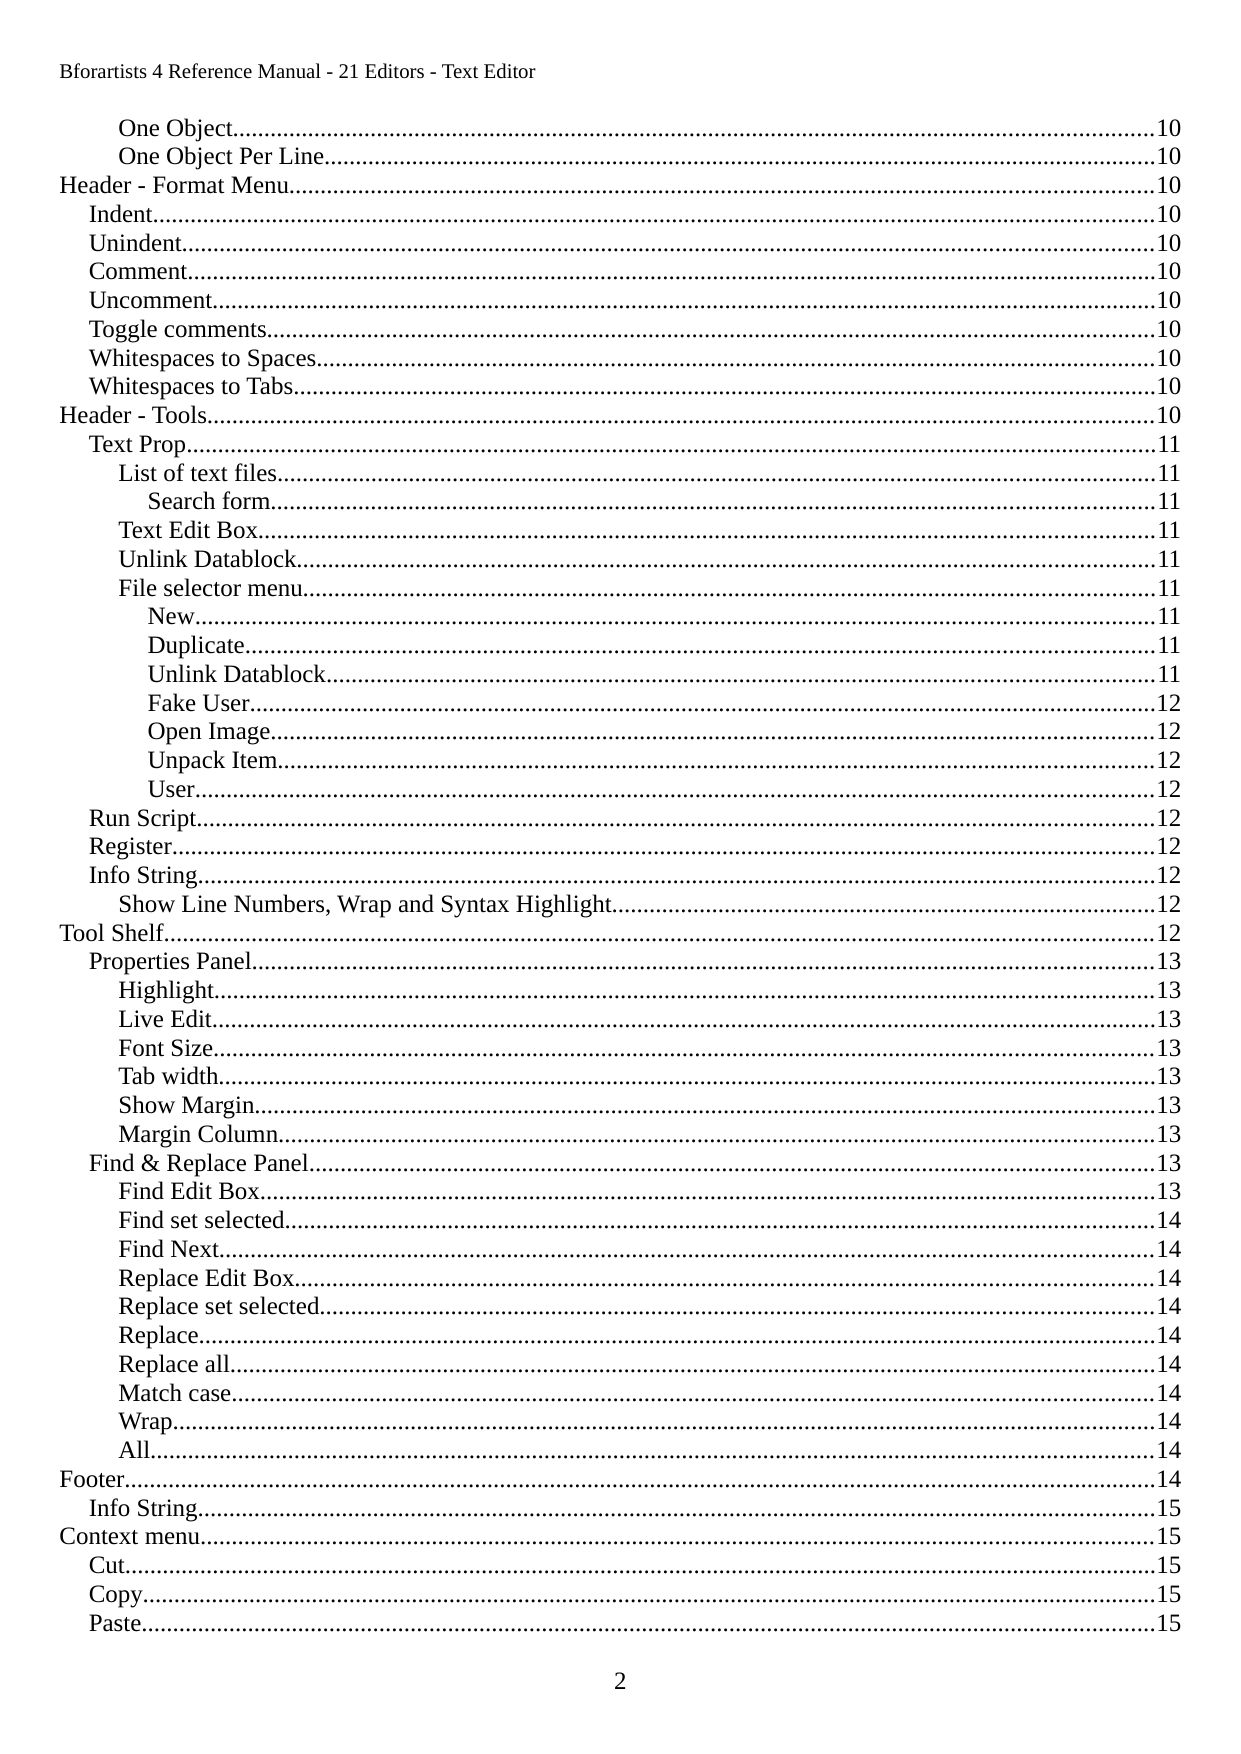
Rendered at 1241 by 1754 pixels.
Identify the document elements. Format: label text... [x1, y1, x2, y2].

text Find Next 14 [118, 1234, 1181, 1263]
text Info String 15 [88, 1493, 1181, 1521]
text File selector menu 11 [118, 573, 1181, 601]
text User 12 [147, 774, 1181, 803]
text Indent 10 [88, 199, 1181, 228]
text Copy 15 [88, 1579, 1181, 1608]
text Show Margin 13 [118, 1090, 1181, 1119]
text Fake User 12 [147, 688, 1181, 716]
text Text Edit Box 11 [118, 515, 1181, 544]
text Register 12 [88, 831, 1181, 860]
text Unindent 10 [88, 228, 1181, 256]
text Find set selected 14 [118, 1205, 1181, 1234]
text Whitespaces to Spaces 10 [88, 343, 1181, 371]
text Match case 14 [118, 1378, 1181, 1406]
text Comment 10 [88, 256, 1181, 285]
text Margin Column 13 [118, 1119, 1181, 1148]
text Run Script 12 [88, 803, 1181, 831]
text Replace set selected 14 [118, 1291, 1181, 1320]
text Paste 15 [88, 1608, 1181, 1636]
text Tab width 13 [118, 1061, 1181, 1090]
text Find Edit Box 13 [118, 1176, 1181, 1205]
text Highlight 13 [118, 975, 1181, 1004]
text Properties Panel 13 [88, 946, 1181, 975]
text Search form 11 [147, 486, 1181, 515]
text Header - Tools 10 [59, 400, 1181, 429]
text Font Size 13 [118, 1033, 1181, 1061]
text Find & Replace Panel 13 [88, 1148, 1181, 1176]
text Show Line Numbers, Wrap and Syntax Highlight 12 [118, 889, 1181, 918]
text Unlink Datablock 11 [118, 544, 1181, 573]
text Live Edit 13 [118, 1004, 1181, 1033]
text Open Image 12 [147, 716, 1181, 745]
text Tool Shelf 12 [59, 918, 1181, 946]
text New 11 [147, 601, 1181, 630]
text Header - Format Menu 10 [59, 170, 1181, 199]
text Replace 14 [118, 1320, 1181, 1349]
text Wrap 14 [118, 1406, 1181, 1435]
text One Object 10 [118, 113, 1181, 141]
text Replace all 14 [118, 1349, 1181, 1378]
text All 14 [118, 1435, 1181, 1464]
text Whitespaces to Tabs 10 [88, 371, 1181, 400]
text One Object Per Line 10 [118, 141, 1181, 170]
text Unpack Item 12 [147, 745, 1181, 774]
text Footer 14 [59, 1464, 1181, 1493]
text List of text files 11 [118, 458, 1181, 486]
text Context menu 15 [59, 1521, 1181, 1550]
text Duplicate 11 [147, 630, 1181, 659]
text Uncomment 10 [88, 285, 1181, 314]
text Text Prop 11 [88, 429, 1181, 458]
text Unlink Datablock 11 [147, 659, 1181, 688]
text Cut 15 [88, 1550, 1181, 1579]
text Toggle comments 10 [88, 314, 1181, 343]
text Info String 12 [88, 860, 1181, 889]
text Replace Edit Box 14 [118, 1263, 1181, 1291]
